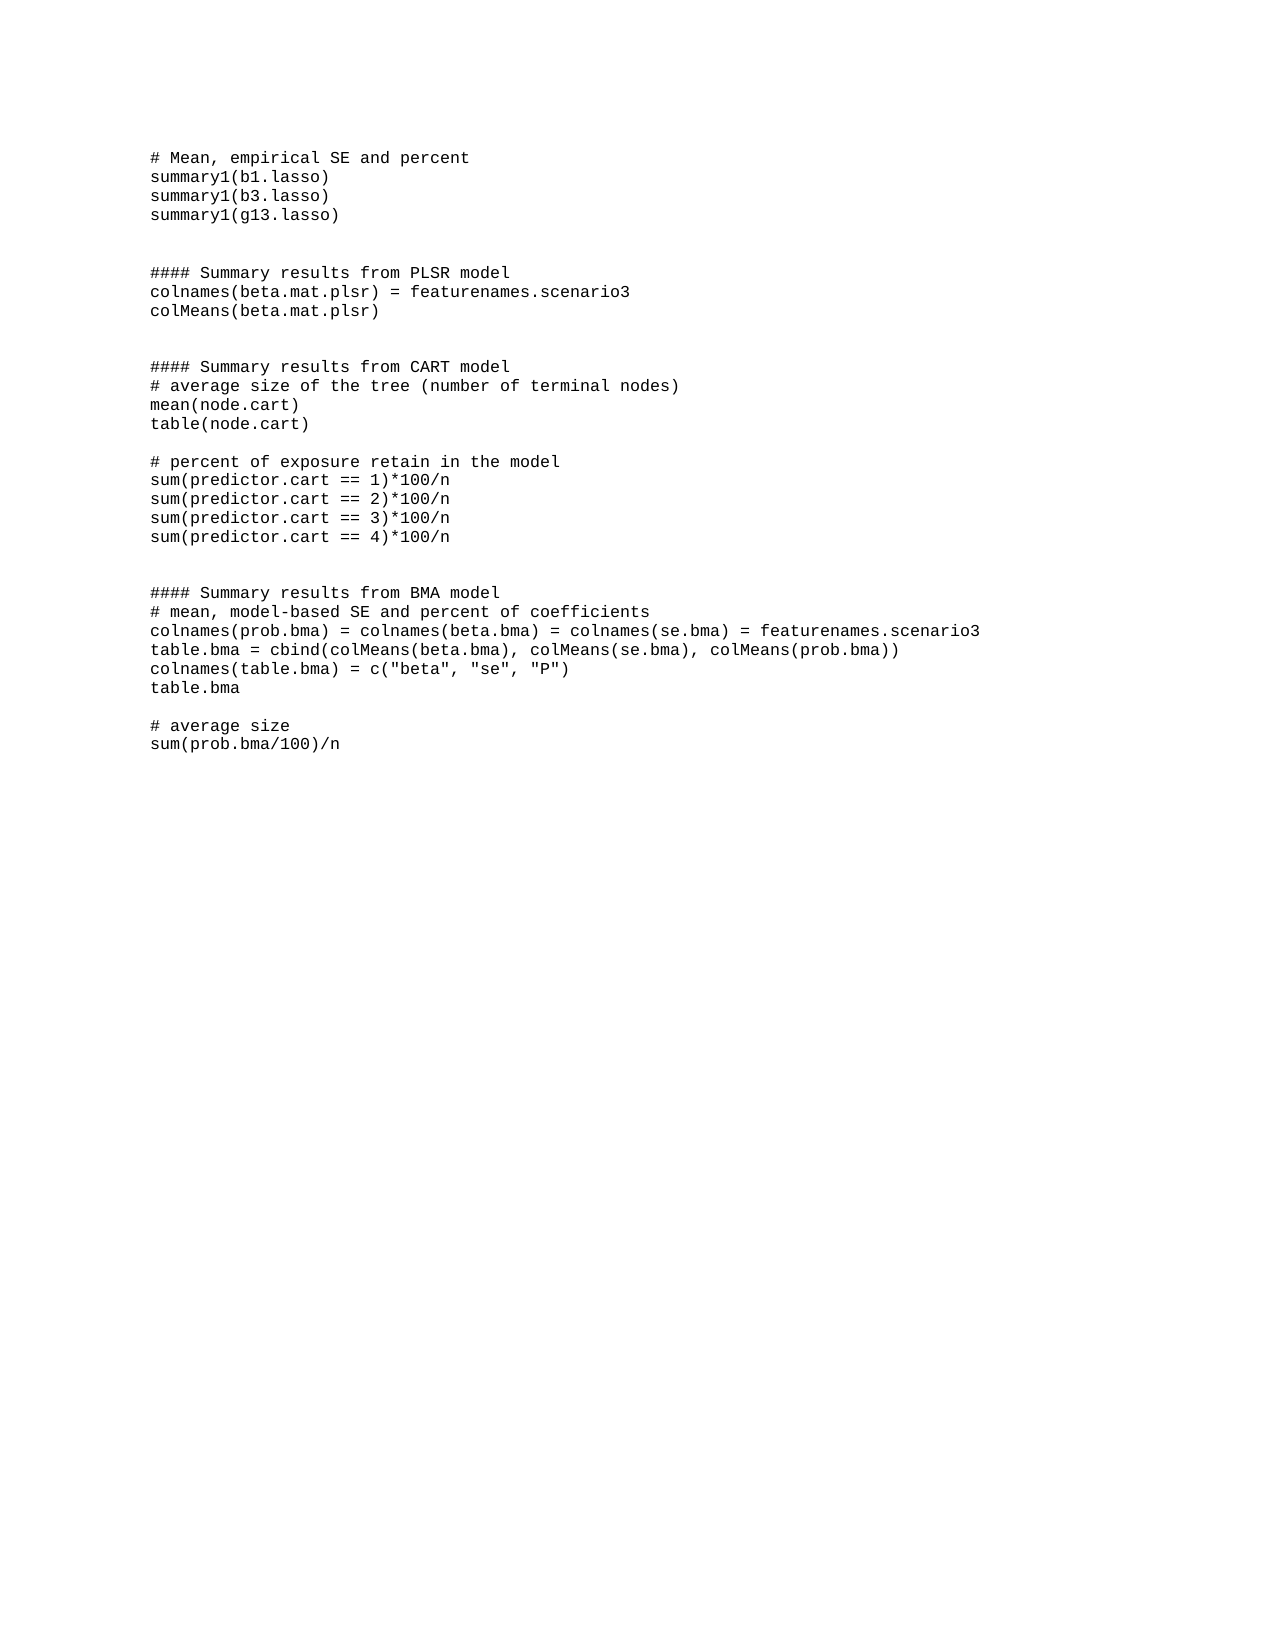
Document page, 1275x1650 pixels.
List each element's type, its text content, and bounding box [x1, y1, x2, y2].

text sum(predictor.cart == 3)*100/n [150, 510, 1125, 528]
text # average size [150, 717, 1125, 736]
text #### Summary results from PLSR model [150, 264, 1125, 283]
text sum(prob.bma/100)/n [150, 736, 1125, 755]
text # percent of exposure retain in the model [150, 453, 1125, 472]
text # mean, model-based SE and percent of coefficients [150, 604, 1125, 623]
text sum(predictor.cart == 2)*100/n [150, 491, 1125, 510]
text summary1(g13.lasso) [150, 207, 1125, 225]
text mean(node.cart) [150, 397, 1125, 415]
text colMeans(beta.mat.plsr) [150, 302, 1125, 321]
text summary1(b3.lasso) [150, 188, 1125, 207]
text sum(predictor.cart == 1)*100/n [150, 472, 1125, 491]
text colnames(table.bma) = c("beta", "se", "P") [150, 661, 1125, 679]
text table.bma = cbind(colMeans(beta.bma), colMeans(se.bma), colMeans(prob.bma)) [150, 642, 1125, 661]
text colnames(beta.mat.plsr) = featurenames.scenario3 [150, 283, 1125, 302]
text #### Summary results from BMA model [150, 585, 1125, 604]
text table(node.cart) [150, 415, 1125, 434]
text table.bma [150, 679, 1125, 698]
text colnames(prob.bma) = colnames(beta.bma) = colnames(se.bma) = featurenames.scenario3 [150, 623, 1125, 642]
text summary1(b1.lasso) [150, 169, 1125, 188]
text # average size of the tree (number of terminal nodes) [150, 378, 1125, 397]
text # Mean, empirical SE and percent [150, 150, 1125, 169]
text #### Summary results from CART model [150, 359, 1125, 378]
text sum(predictor.cart == 4)*100/n [150, 528, 1125, 547]
